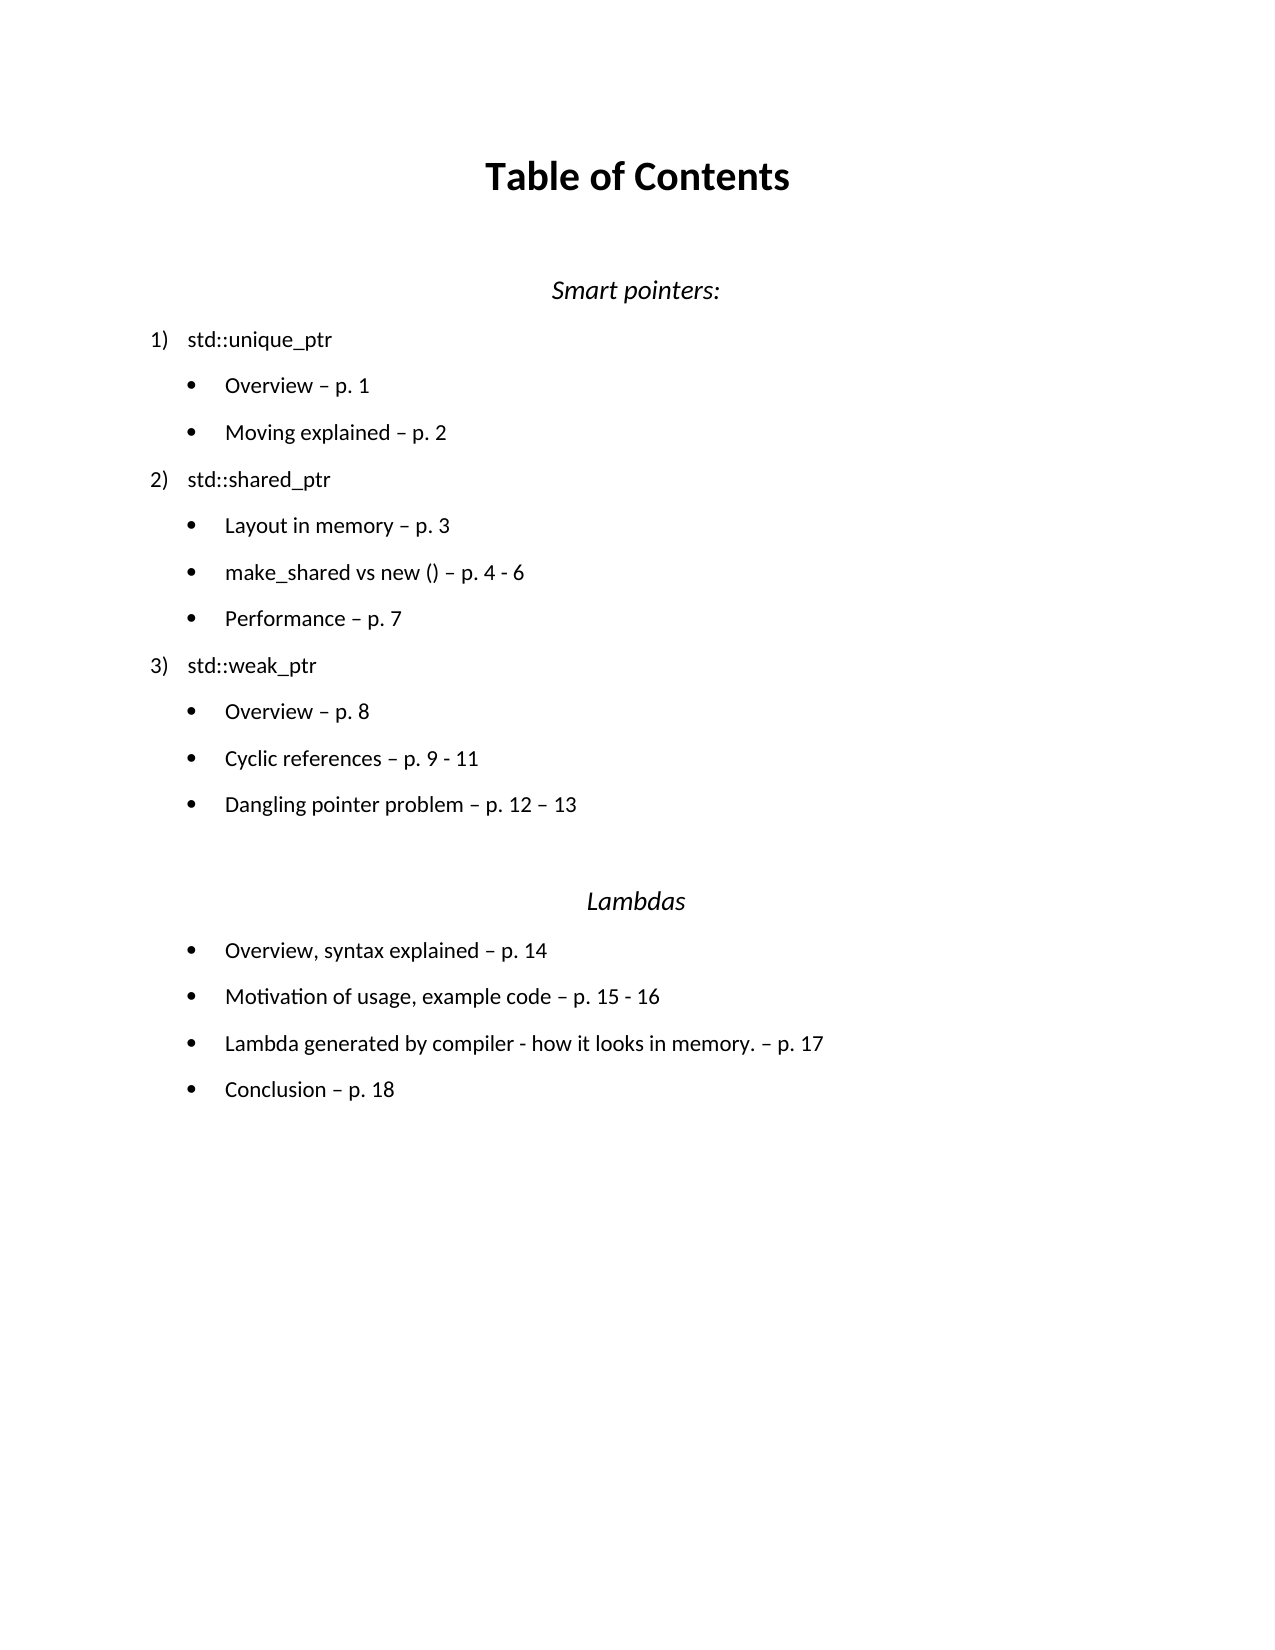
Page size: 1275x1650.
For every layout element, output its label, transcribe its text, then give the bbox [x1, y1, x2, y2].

list std::weak_ptr [150, 651, 1125, 679]
text Lambdas [150, 884, 1125, 917]
text Table of Contents [150, 150, 1125, 201]
list Moving explained – p. 2 [187, 418, 1125, 446]
list Performance – p. 7 [187, 604, 1125, 632]
list Motivation of usage, example code – p. 15 - 16 [187, 982, 1125, 1010]
list Layout in memory – p. 3 [187, 511, 1125, 539]
list Overview – p. 8 [187, 697, 1125, 726]
list std::unique_ptr [150, 325, 1125, 353]
list make_shared vs new () – p. 4 - 6 [187, 558, 1125, 586]
list Overview, syntax explained – p. 14 [187, 936, 1125, 964]
list Dangling pointer problem – p. 12 – 13 [187, 791, 1125, 819]
list Cyclic references – p. 9 - 11 [187, 744, 1125, 772]
text Smart pointers: [150, 273, 1125, 306]
list Overview – p. 1 [187, 372, 1125, 399]
list std::shared_ptr [150, 465, 1125, 493]
list Conclusion – p. 18 [187, 1075, 1125, 1103]
list Lambda generated by compiler - how it looks in memory. – p. 17 [187, 1029, 1125, 1057]
